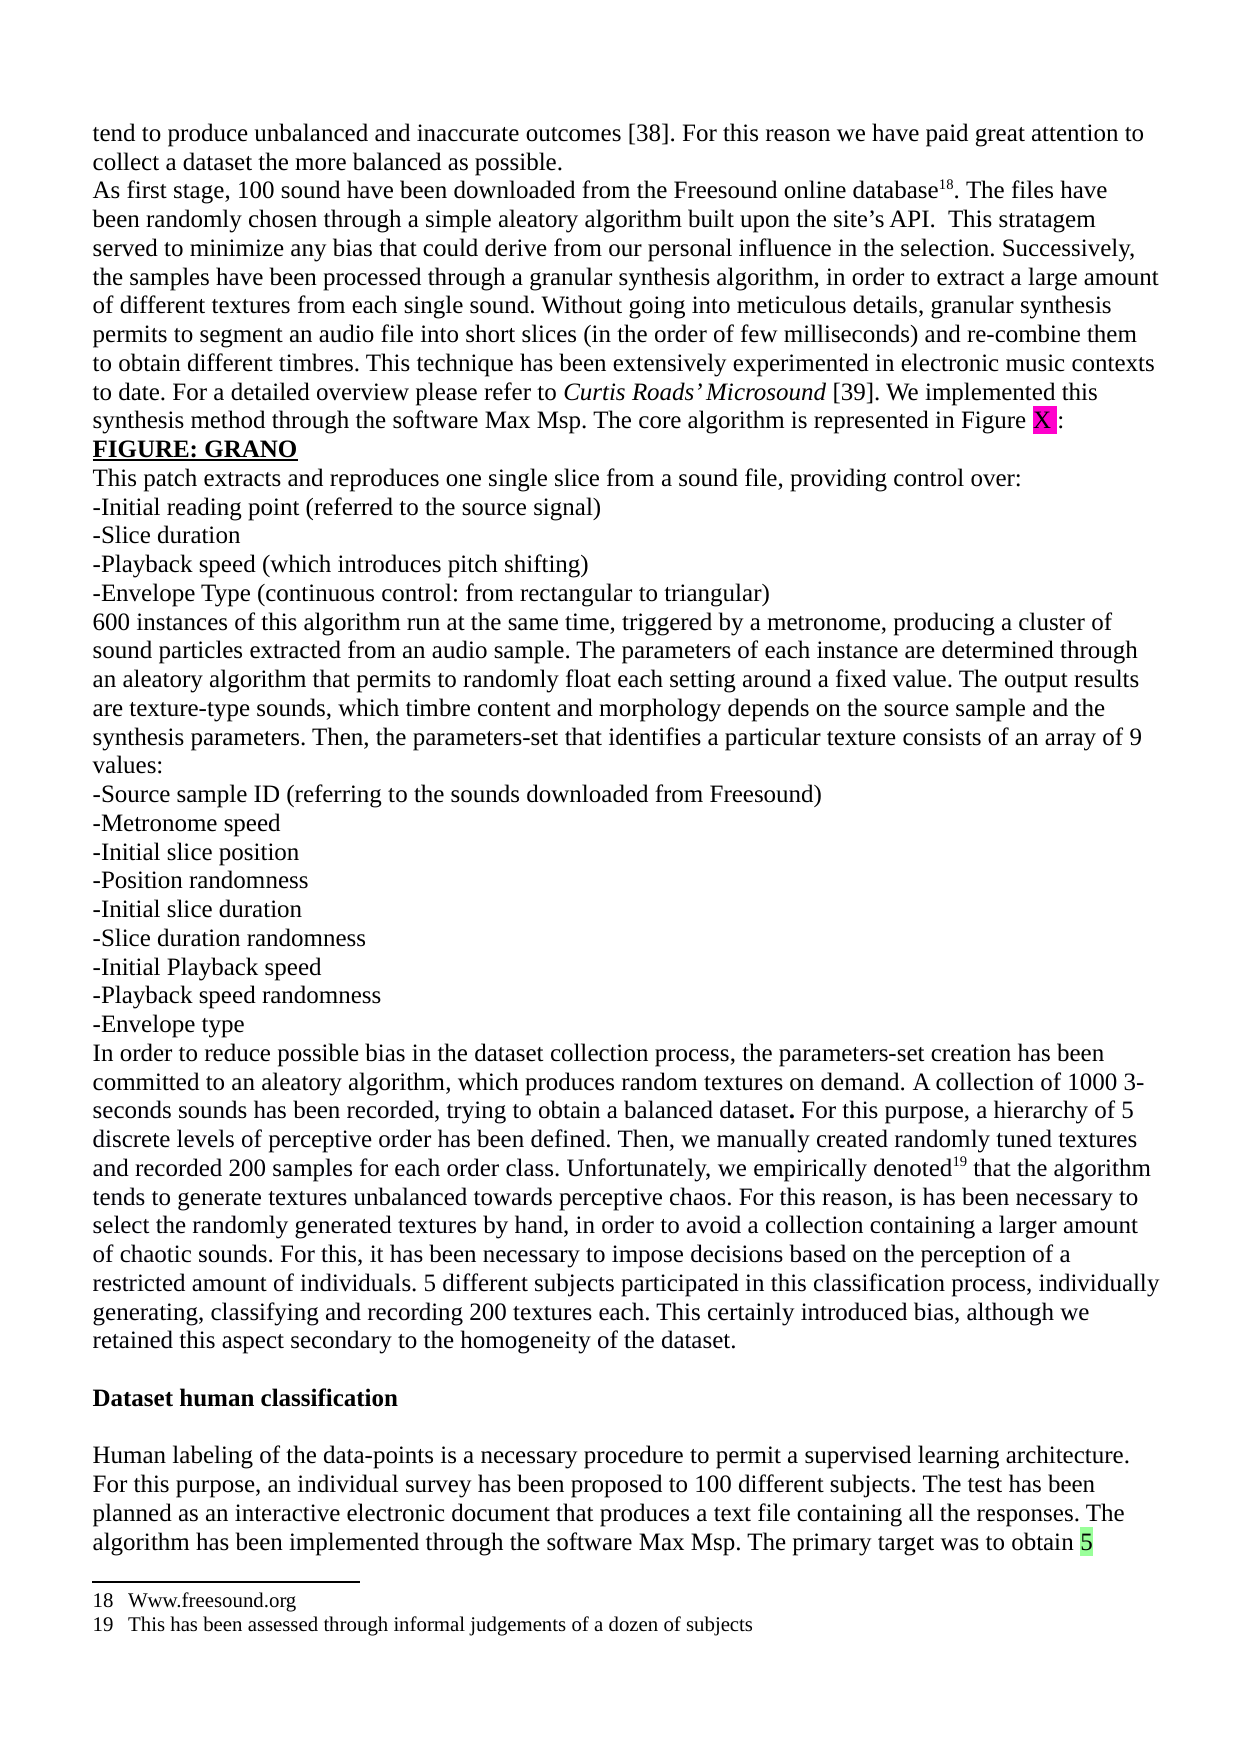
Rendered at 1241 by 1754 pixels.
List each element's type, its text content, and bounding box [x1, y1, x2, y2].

text tend to produce unbalanced and inaccurate outcomes [38]. For this reason we have paid great attention to collect a dataset the more balanced as possible. [92, 118, 1160, 176]
text -Initial slice duration [92, 894, 1160, 923]
text -Metronome speed [92, 808, 1160, 837]
text This patch extracts and reproduces one single slice from a sound file, providing control over: [92, 463, 1160, 492]
text -Envelope type [92, 1009, 1160, 1038]
text As first stage, 100 sound have been downloaded from the Freesound online database. The files have been randomly chosen through a simple aleatory algorithm built upon the site’s API. This stratagem served to minimize any bias that could derive from our personal influence in the selection. Successively, the samples have been processed through a granular synthesis algorithm, in order to extract a large amount of different textures from each single sound. Without going into meticulous details, granular synthesis permits to segment an audio file into short slices (in the order of few milliseconds) and re-combine them to obtain different timbres. This technique has been extensively experimented in electronic music contexts to date. For a detailed overview please refer to Curtis Roads’ Microsound [39]. We implemented this synthesis method through the software Max Msp. The core algorithm is represented in Figure X : [92, 176, 1160, 434]
text Www.freesound.org [92, 1588, 1160, 1612]
text -Initial reading point (referred to the source signal) [92, 492, 1160, 521]
text -Envelope Type (continuous control: from rectangular to triangular) [92, 578, 1160, 607]
text Dataset human classification [92, 1383, 1160, 1412]
text This has been assessed through informal judgements of a dozen of subjects [92, 1612, 1160, 1636]
text FIGURE: GRANO [92, 434, 1160, 463]
text -Position randomness [92, 866, 1160, 894]
text -Source sample ID (referring to the sounds downloaded from Freesound) [92, 779, 1160, 808]
text -Slice duration [92, 521, 1160, 549]
text -Slice duration randomness [92, 923, 1160, 952]
text 600 instances of this algorithm run at the same time, triggered by a metronome, producing a cluster of sound particles extracted from an audio sample. The parameters of each instance are determined through an aleatory algorithm that permits to randomly float each setting around a fixed value. The output results are texture-type sounds, which timbre content and morphology depends on the source sample and the synthesis parameters. Then, the parameters-set that identifies a particular texture consists of an array of 9 values: [92, 607, 1160, 779]
text -Playback speed randomness [92, 981, 1160, 1009]
text In order to reduce possible bias in the dataset collection process, the parameters-set creation has been committed to an aleatory algorithm, which produces random textures on demand. A collection of 1000 3-seconds sounds has been recorded, trying to obtain a balanced dataset. For this purpose, a hierarchy of 5 discrete levels of perceptive order has been defined. Then, we manually created randomly tuned textures and recorded 200 samples for each order class. Unfortunately, we empirically denoted that the algorithm tends to generate textures unbalanced towards perceptive chaos. For this reason, is has been necessary to select the randomly generated textures by hand, in order to avoid a collection containing a larger amount of chaotic sounds. For this, it has been necessary to impose decisions based on the perception of a restricted amount of individuals. 5 different subjects participated in this classification process, individually generating, classifying and recording 200 textures each. This certainly introduced bias, although we retained this aspect secondary to the homogeneity of the dataset. [92, 1038, 1160, 1354]
text -Playback speed (which introduces pitch shifting) [92, 549, 1160, 578]
text -Initial slice position [92, 837, 1160, 866]
text -Initial Playback speed [92, 952, 1160, 981]
text Human labeling of the data-points is a necessary procedure to permit a supervised learning architecture. For this purpose, an individual survey has been proposed to 100 different subjects. The test has been planned as an interactive electronic document that produces a text file containing all the responses. The algorithm has been implemented through the software Max Msp. The primary target was to obtain 5 [92, 1441, 1160, 1556]
